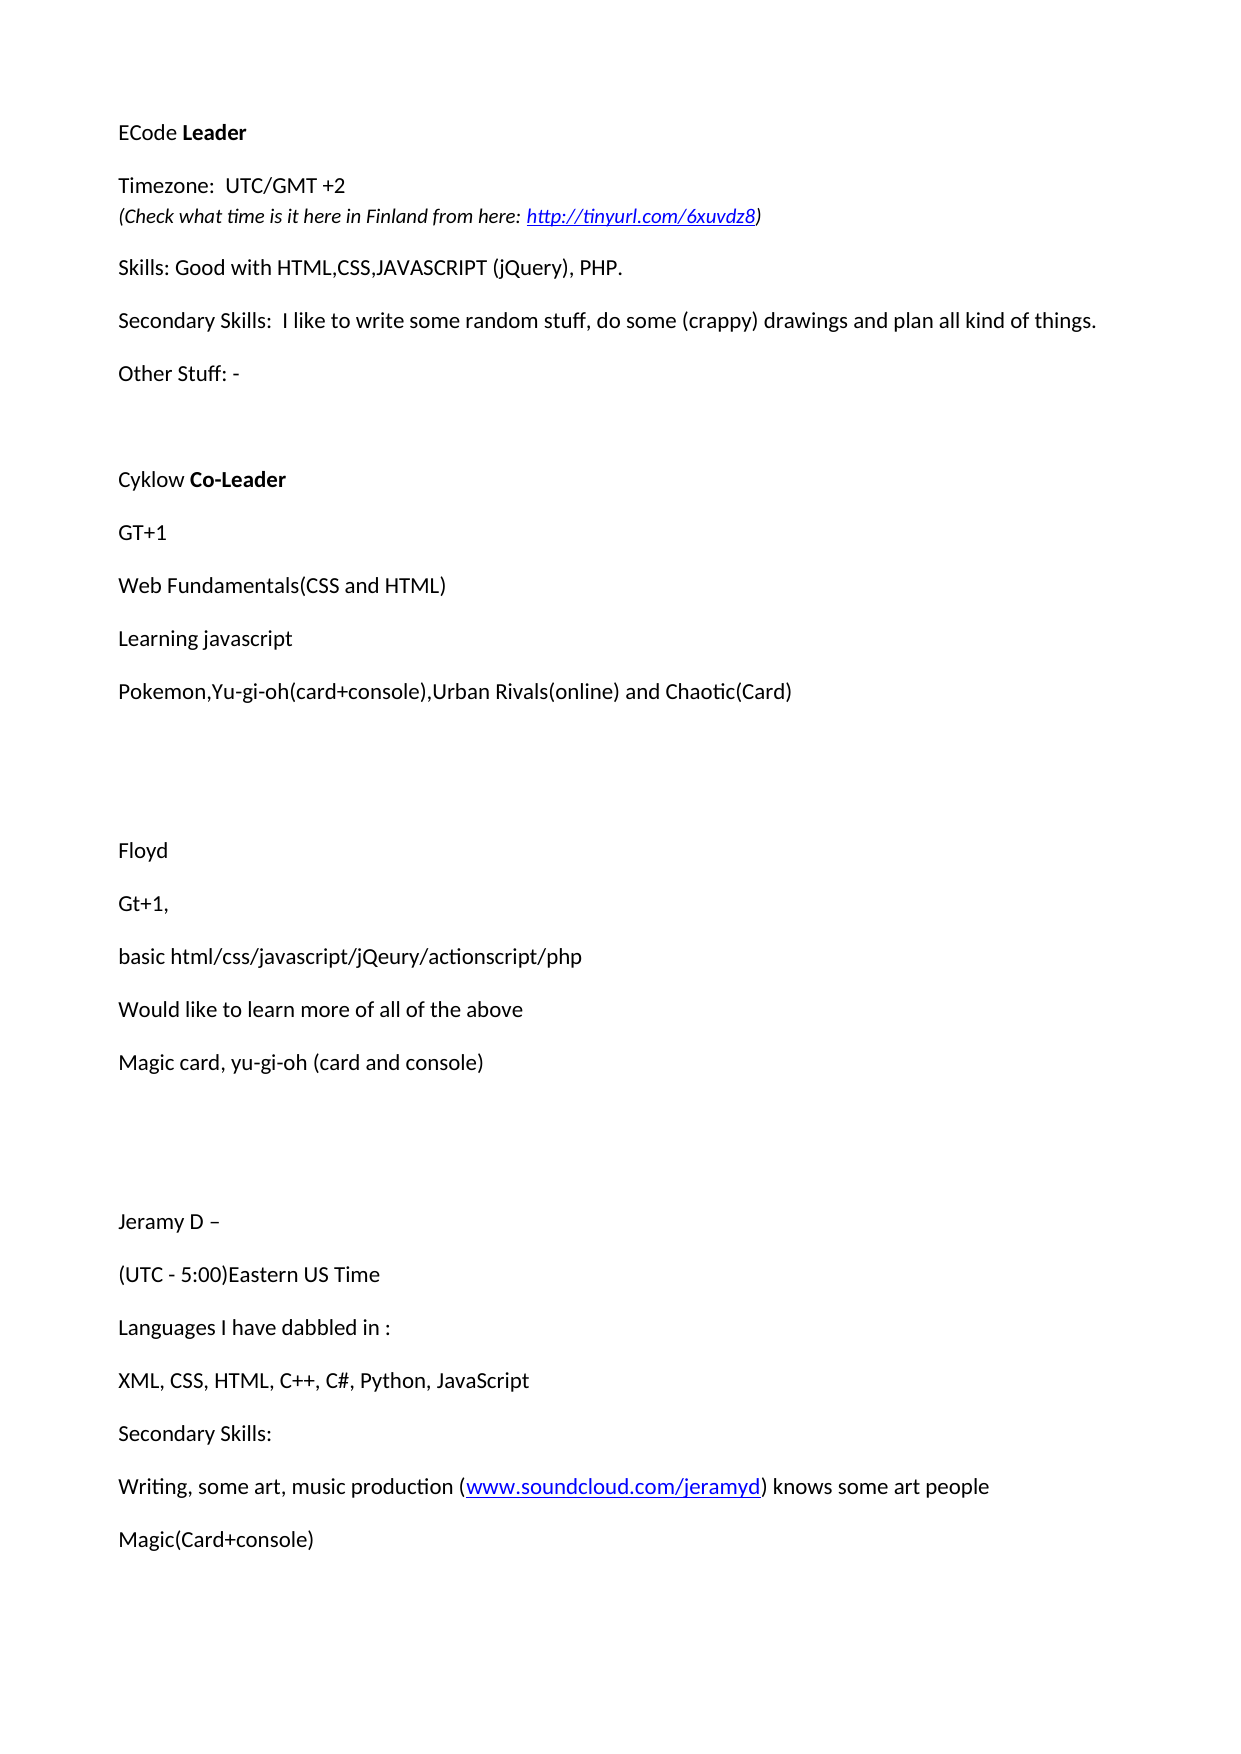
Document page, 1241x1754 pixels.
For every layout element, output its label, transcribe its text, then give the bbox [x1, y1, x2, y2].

text Secondary Skills: I like to write some random stuff, do some (crappy) drawings and plan all kind of things. [118, 306, 1122, 334]
text Skills: Good with HTML,CSS,JAVASCRIPT (jQuery), PHP. [118, 253, 1122, 281]
text Timezone: UTC/GMT +2 (Check what time is it here in Finland from here: http://tinyurl.com/6xuvdz8) [118, 171, 1122, 228]
text Secondary Skills: [118, 1419, 1122, 1447]
text (UTC - 5:00)Eastern US Time [118, 1260, 1122, 1288]
text Pokemon,Yu-gi-oh(card+console),Urban Rivals(online) and Chaotic(Card) [118, 677, 1122, 705]
text Gt+1, [118, 889, 1122, 917]
text XML, CSS, HTML, C++, C#, Python, JavaScript [118, 1366, 1122, 1394]
text Other Stuff: - [118, 359, 1122, 387]
text basic html/css/javascript/jQeury/actionscript/php [118, 942, 1122, 970]
text Writing, some art, music production (www.soundcloud.com/jeramyd) knows some art people [118, 1472, 1122, 1500]
text GT+1 [118, 518, 1122, 546]
text Learning javascript [118, 624, 1122, 652]
text Languages I have dabbled in : [118, 1313, 1122, 1341]
text ECode Leader [118, 118, 1122, 146]
text Jeramy D – [118, 1207, 1122, 1235]
text Floyd [118, 836, 1122, 864]
text Cyklow Co-Leader [118, 465, 1122, 493]
text Magic card, yu-gi-oh (card and console) [118, 1048, 1122, 1076]
text Web Fundamentals(CSS and HTML) [118, 571, 1122, 599]
text Would like to learn more of all of the above [118, 995, 1122, 1023]
text Magic(Card+console) [118, 1525, 1122, 1553]
